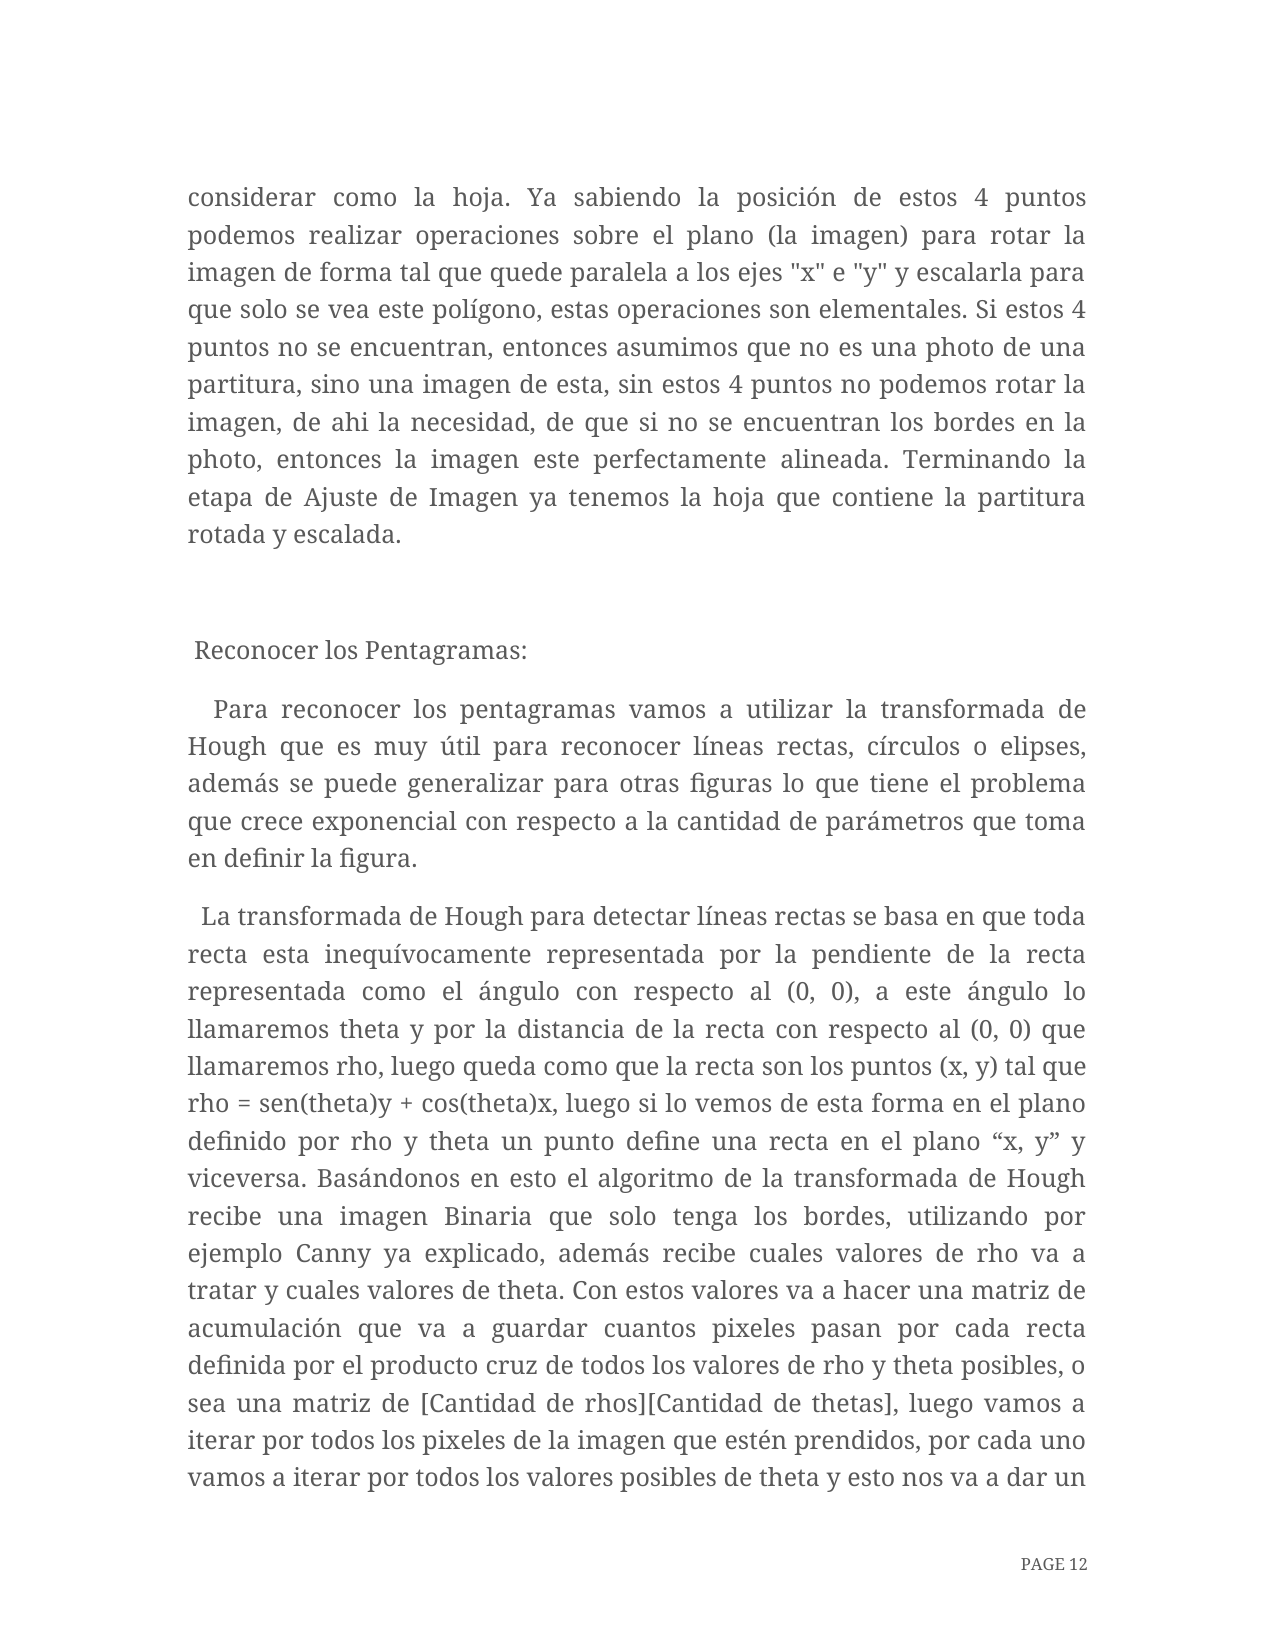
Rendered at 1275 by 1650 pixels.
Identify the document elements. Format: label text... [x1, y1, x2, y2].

text Para reconocer los pentagramas vamos a utilizar la transformada de Hough que es muy útil para reconocer líneas rectas, círculos o elipses, además se puede generalizar para otras figuras lo que tiene el problema que crece exponencial con respecto a la cantidad de parámetros que toma en definir la figura. [187, 691, 1087, 875]
text La transformada de Hough para detectar líneas rectas se basa en que toda recta esta inequívocamente representada por la pendiente de la recta representada como el ángulo con respecto al (0, 0), a este ángulo lo llamaremos theta y por la distancia de la recta con respecto al (0, 0) que llamaremos rho, luego queda como que la recta son los puntos (x, y) tal que rho = sen(theta)y + cos(theta)x, luego si lo vemos de esta forma en el plano definido por rho y theta un punto define una recta en el plano “x, y” y viceversa. Basándonos en esto el algoritmo de la transformada de Hough recibe una imagen Binaria que solo tenga los bordes, utilizando por ejemplo Canny ya explicado, además recibe cuales valores de rho va a tratar y cuales valores de theta. Con estos valores va a hacer una matriz de acumulación que va a guardar cuantos pixeles pasan por cada recta definida por el producto cruz de todos los valores de rho y theta posibles, o sea una matriz de [Cantidad de rhos][Cantidad de thetas], luego vamos a iterar por todos los pixeles de la imagen que estén prendidos, por cada uno vamos a iterar por todos los valores posibles de theta y esto nos va a dar un [187, 899, 1087, 1494]
text considerar como la hoja. Ya sabiendo la posición de estos 4 puntos podemos realizar operaciones sobre el plano (la imagen) para rotar la imagen de forma tal que quede paralela a los ejes "x" e "y" y escalarla para que solo se vea este polígono, estas operaciones son elementales. Si estos 4 puntos no se encuentran, entonces asumimos que no es una photo de una partitura, sino una imagen de esta, sin estos 4 puntos no podemos rotar la imagen, de ahi la necesidad, de que si no se encuentran los bordes en la photo, entonces la imagen este perfectamente alineada. Terminando la etapa de Ajuste de Imagen ya tenemos la hoja que contiene la partitura rotada y escalada. [187, 180, 1087, 551]
text Reconocer los Pentagramas: [187, 633, 1087, 667]
